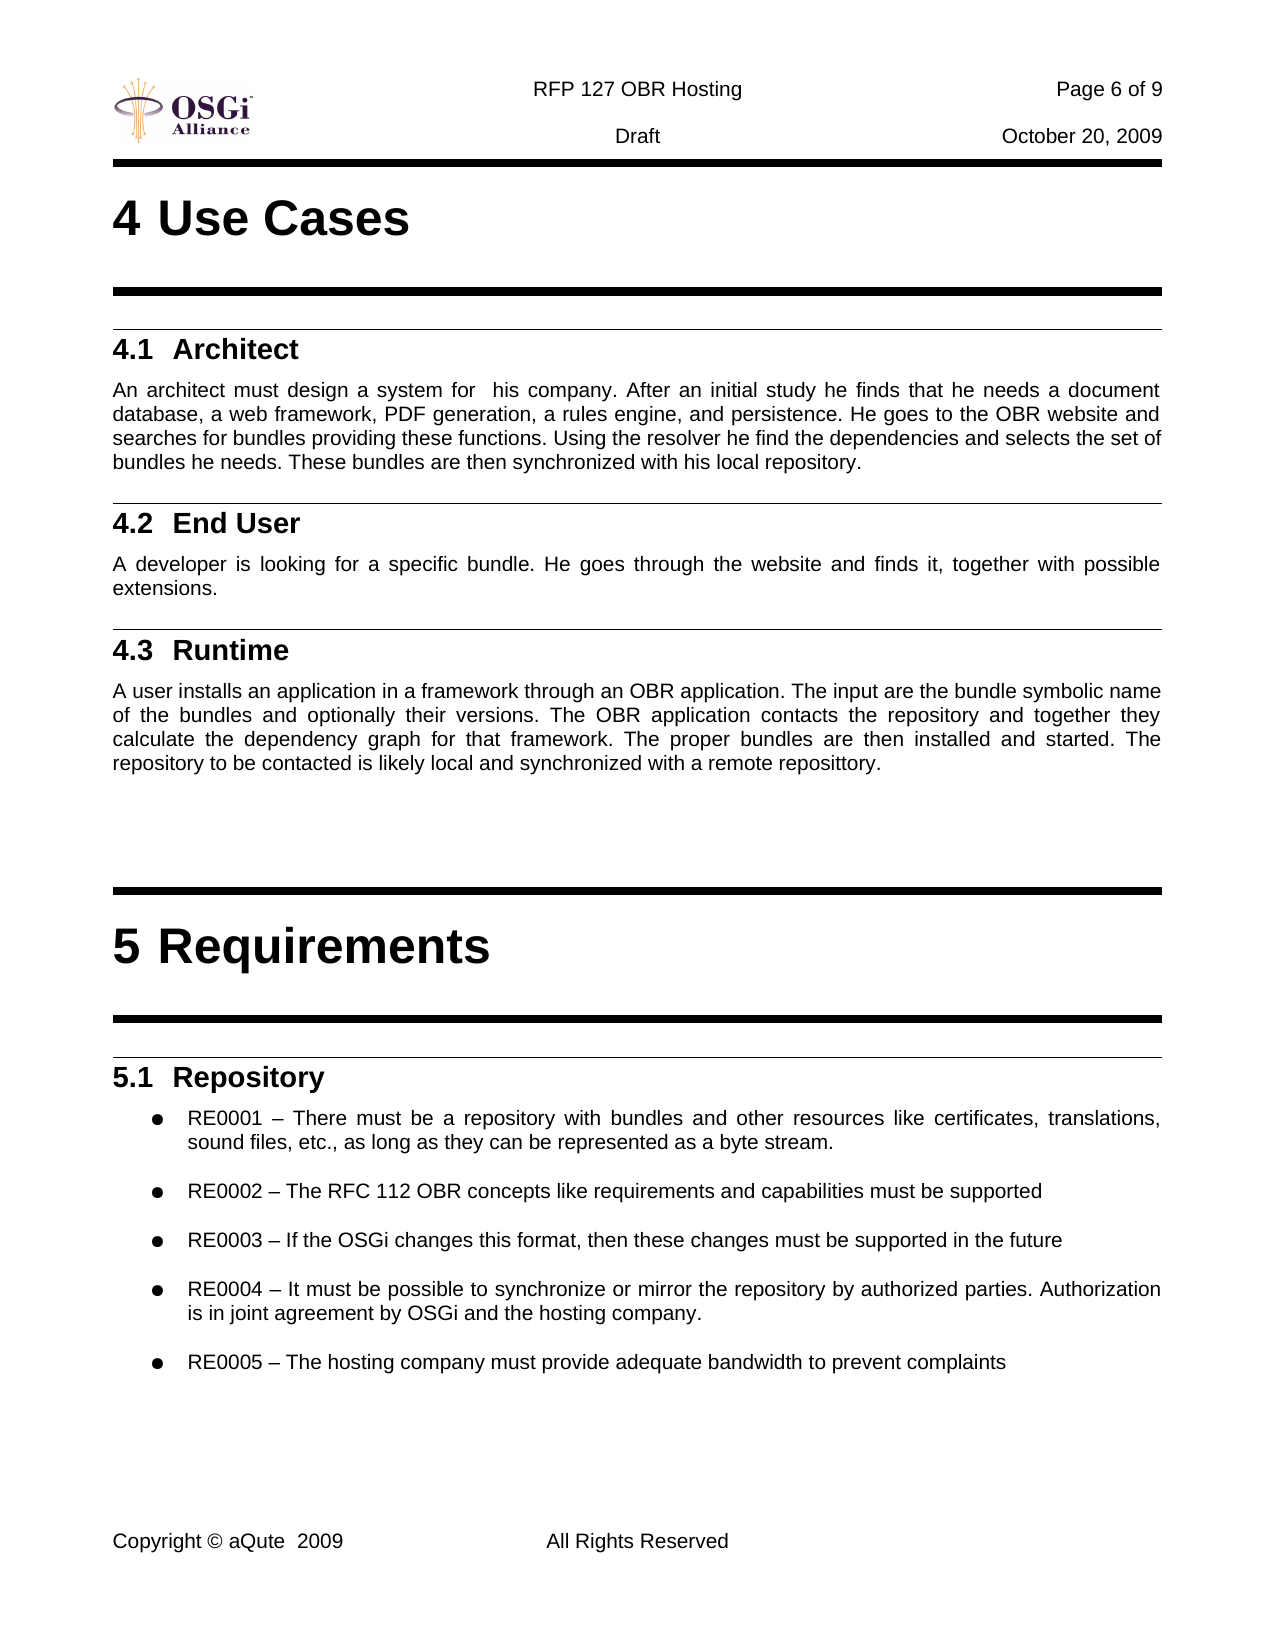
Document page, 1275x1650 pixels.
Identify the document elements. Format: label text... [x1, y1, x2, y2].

text An architect must design a system for his company. After an initial study he finds that he needs a document database, a web framework, PDF generation, a rules engine, and persistence. He goes to the OBR website and searches for bundles providing these functions. Using the resolver he find the dependencies and selects the set of bundles he needs. These bundles are then synchronized with his local repository. [112, 378, 1162, 474]
list RE0001 – There must be a repository with bundles and other resources like certificates, translations, sound files, etc., as long as they can be represented as a byte stream. [150, 1106, 1162, 1154]
list RE0004 – It must be possible to synchronize or mirror the repository by authorized parties. Authorization is in joint agreement by OSGi and the hosting company. [150, 1277, 1162, 1325]
subtitle End User [112, 504, 1162, 540]
list RE0005 – The hosting company must provide adequate bandwidth to prevent complaints [150, 1350, 1162, 1374]
picture [114, 78, 254, 143]
subtitle Repository [112, 1058, 1162, 1093]
subtitle Runtime [112, 630, 1162, 666]
list RE0002 – The RFC 112 OBR concepts like requirements and capabilities must be supported [150, 1179, 1162, 1203]
subtitle Architect [112, 330, 1162, 366]
text A user installs an application in a framework through an OBR application. The input are the bundle symbolic name of the bundles and optionally their versions. The OBR application contacts the repository and together they calculate the dependency graph for that framework. The proper bundles are then installed and started. The repository to be contacted is likely local and synchronized with a remote reposittory. [112, 678, 1162, 774]
subtitle Use Cases [112, 160, 1162, 296]
subtitle Requirements [112, 888, 1162, 1023]
text A developer is looking for a specific bundle. He goes through the website and finds it, together with possible extensions. [112, 552, 1162, 600]
list RE0003 – If the OSGi changes this format, then these changes must be supported in the future [150, 1228, 1162, 1252]
